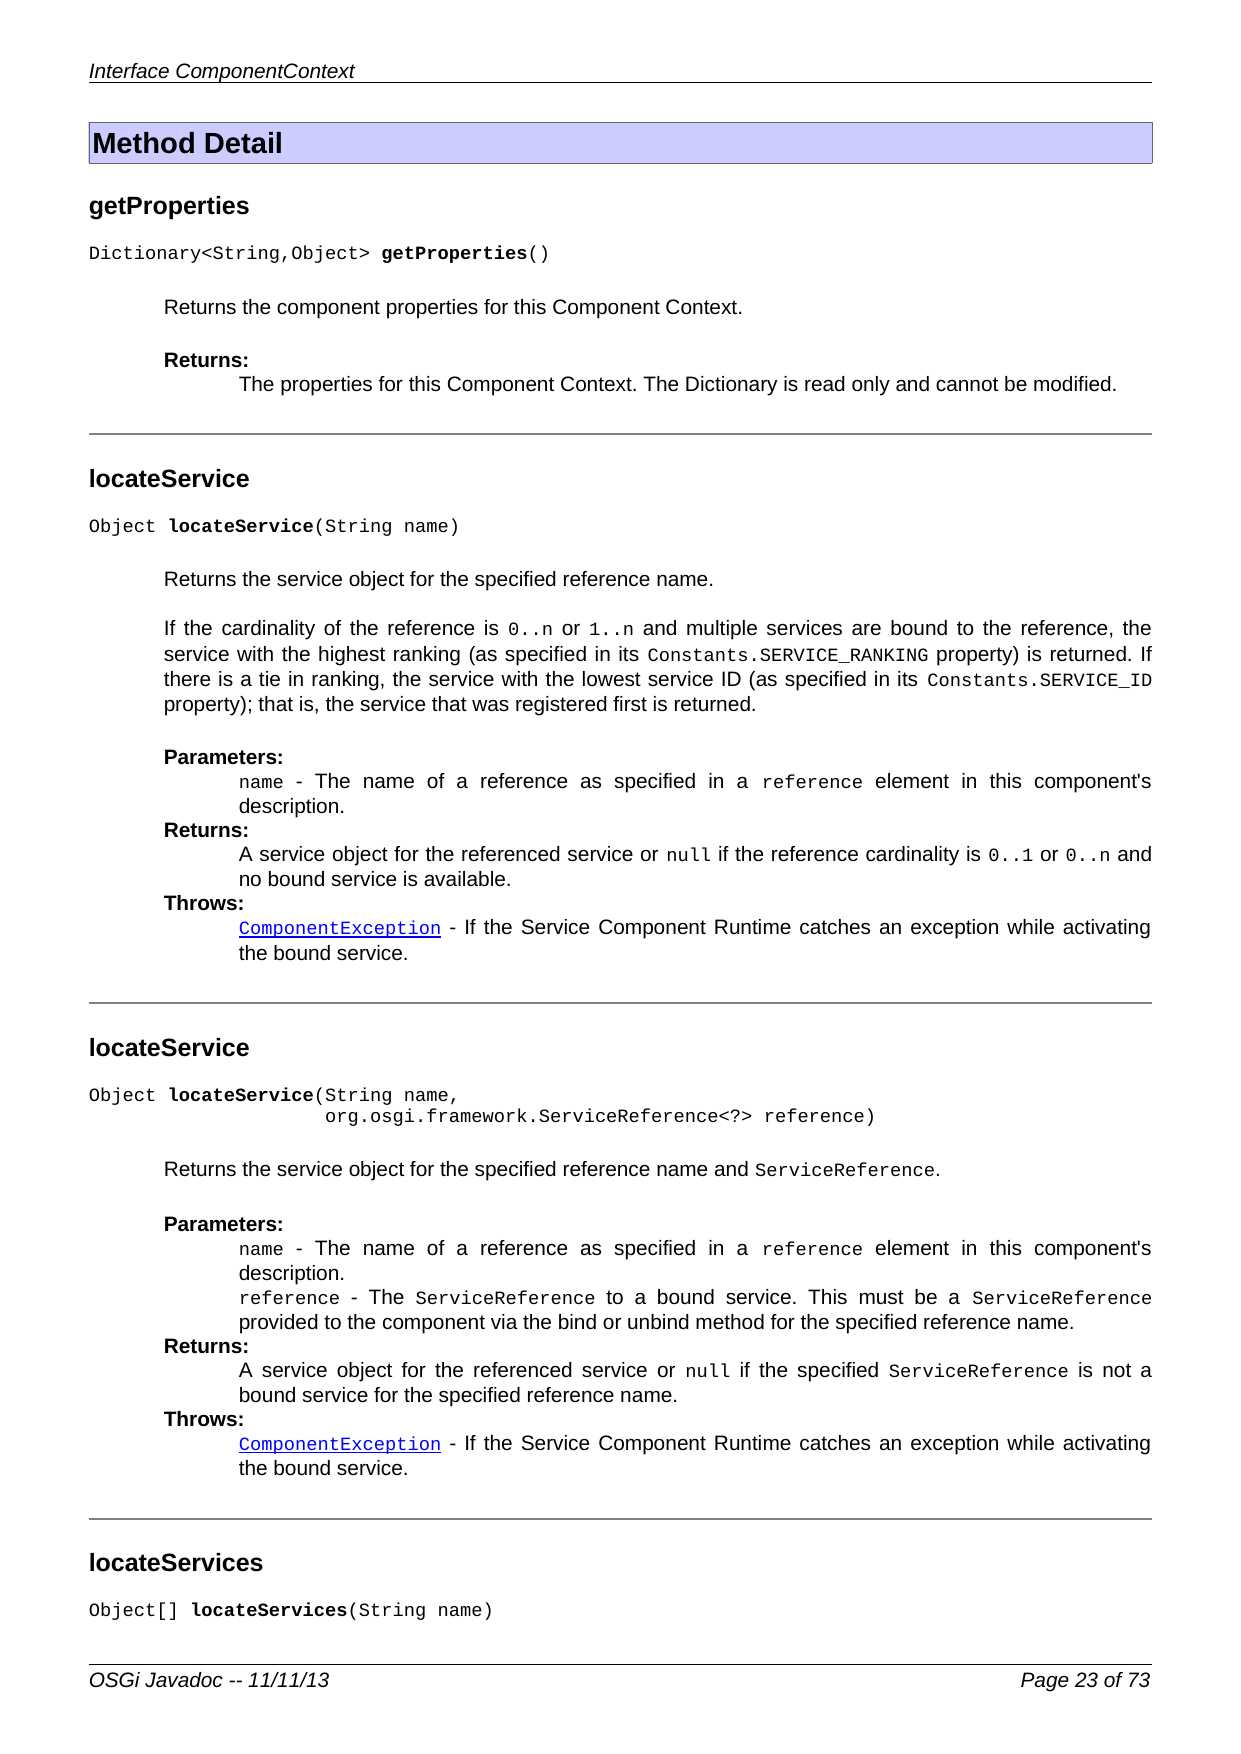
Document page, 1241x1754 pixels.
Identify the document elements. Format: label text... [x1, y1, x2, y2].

text If the cardinality of the reference is 0..n or 1..n and multiple services are bound to the reference, the service with the highest ranking (as specified in its Constants.SERVICE_RANKING property) is returned. If there is a tie in ranking, the service with the lowest service ID (as specified in its Constants.SERVICE_ID property); that is, the service that was registered first is returned. [163, 616, 1152, 716]
text name - The name of a reference as specified in a reference element in this component's description. [238, 769, 1152, 818]
text Dictionary<String,Object> getProperties() [88, 244, 1152, 265]
text name - The name of a reference as specified in a reference element in this component's description. [238, 1235, 1152, 1284]
text Returns: [163, 1334, 1152, 1358]
text Throws: [163, 1407, 1152, 1431]
text Parameters: [163, 1211, 1152, 1235]
text Object[] locateServices(String name) [88, 1601, 1152, 1622]
text Object locateService(String name) [88, 517, 1152, 538]
subtitle locateService [88, 464, 1152, 493]
text Parameters: [163, 745, 1152, 769]
text Returns the component properties for this Component Context. [163, 294, 1152, 318]
subtitle locateService [88, 1032, 1152, 1061]
text ComponentException - If the Service Component Runtime catches an exception while activating the bound service. [238, 915, 1152, 964]
text Returns the service object for the specified reference name and ServiceReference. [163, 1157, 1152, 1182]
subtitle getProperties [88, 191, 1152, 220]
text Returns: [163, 348, 1152, 372]
text The properties for this Component Context. The Dictionary is read only and cannot be modified. [238, 372, 1152, 396]
subtitle locateServices [88, 1548, 1152, 1577]
subtitle Method Detail [90, 123, 1152, 163]
text Object locateService(String name, org.osgi.framework.ServiceReference<?> reference) [88, 1085, 1152, 1128]
text Returns the service object for the specified reference name. [163, 567, 1152, 591]
text ComponentException - If the Service Component Runtime catches an exception while activating the bound service. [238, 1431, 1152, 1480]
text A service object for the referenced service or null if the reference cardinality is 0..1 or 0..n and no bound service is available. [238, 842, 1152, 891]
text reference - The ServiceReference to a bound service. This must be a ServiceReference provided to the component via the bind or unbind method for the specified reference name. [238, 1284, 1152, 1334]
text Returns: [163, 818, 1152, 842]
text A service object for the referenced service or null if the specified ServiceReference is not a bound service for the specified reference name. [238, 1358, 1152, 1407]
text Throws: [163, 891, 1152, 915]
